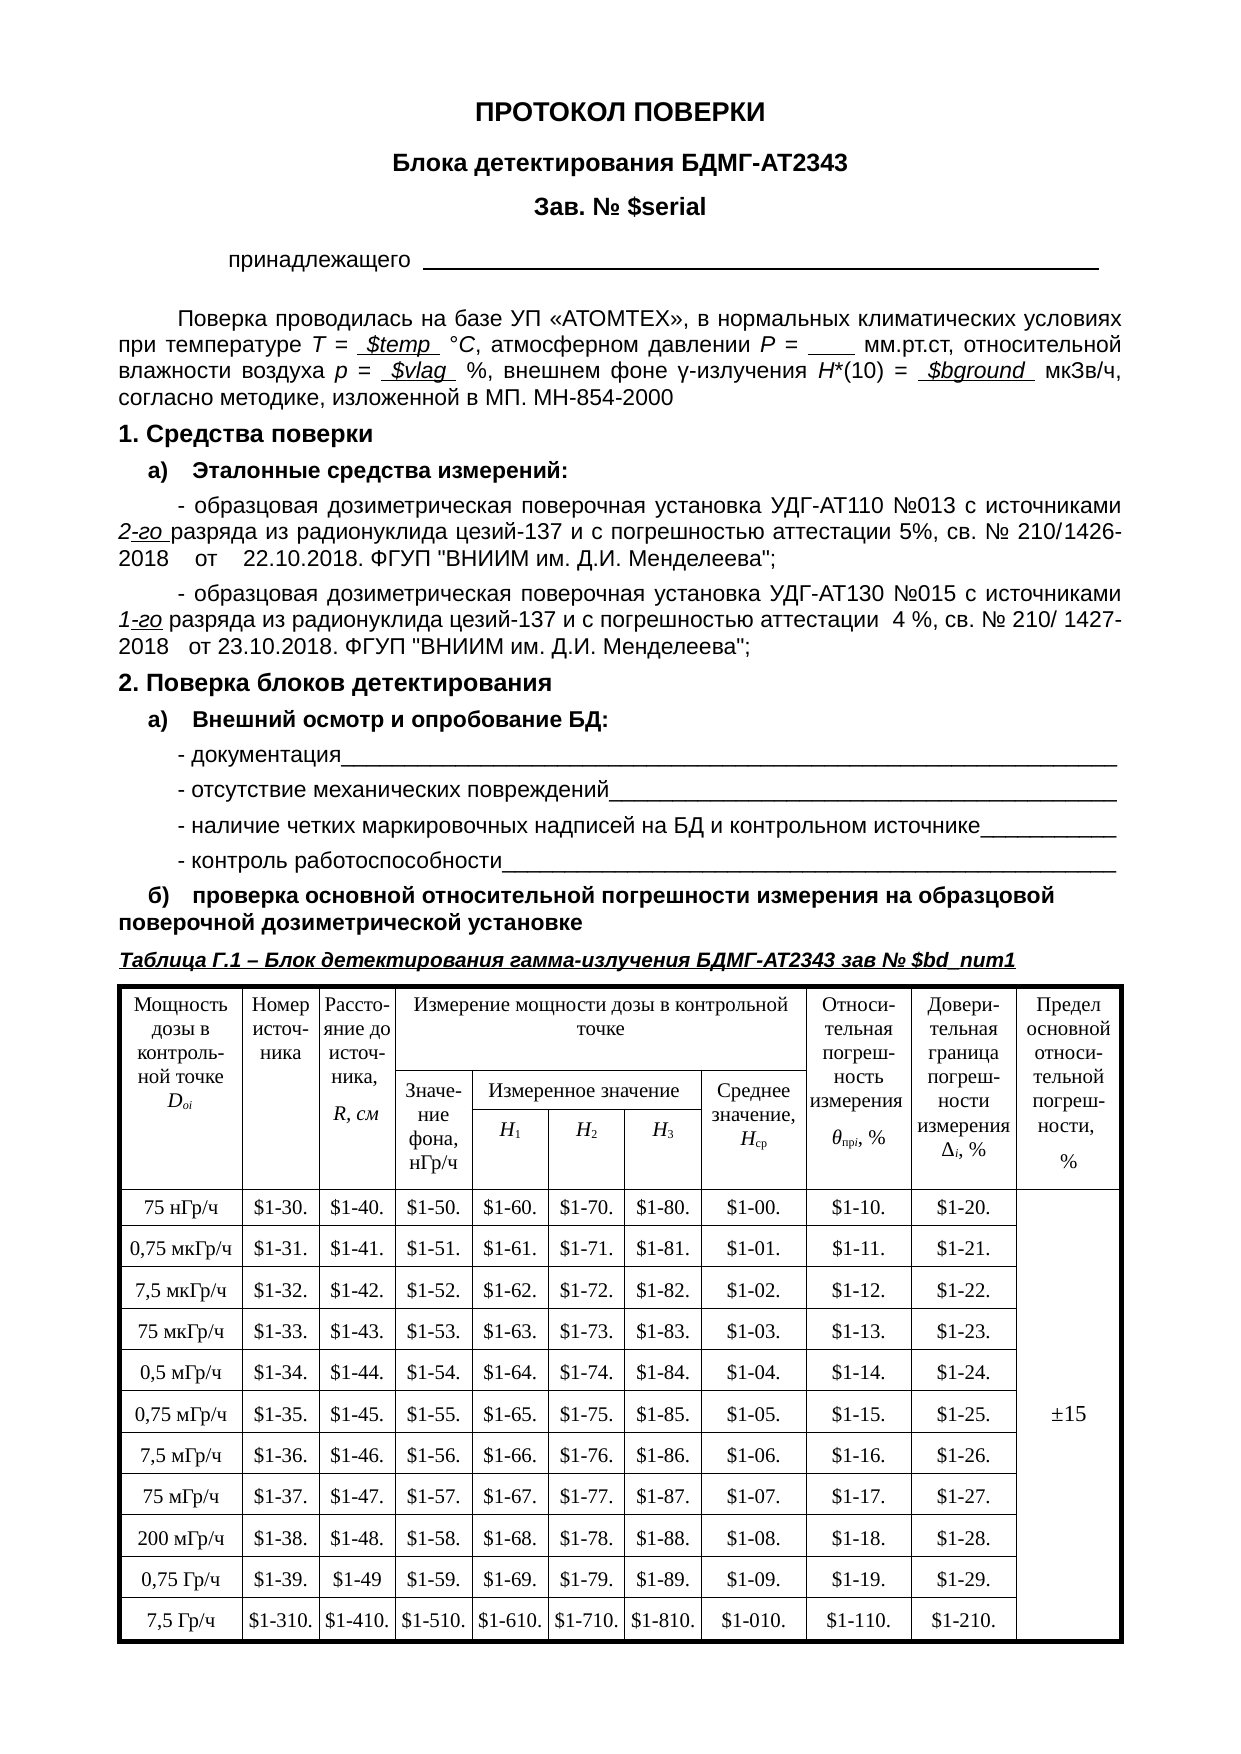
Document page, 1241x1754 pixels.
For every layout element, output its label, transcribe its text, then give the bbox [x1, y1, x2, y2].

text Поверка проводилась на базе УП «АТОМТЕХ», в нормальных климатических условиях при температуре Т = $temp °С, атмосферном давлении Р = мм.рт.ст, относительной влажности воздуха р = $vlag %, внешнем фоне γ-излучения H*(10) = $bground мкЗв/ч, согласно методике, изложенной в МП. МН-854-2000 [118, 304, 1122, 410]
table_cell $1-01. [702, 1226, 806, 1266]
table_cell $1-810. [625, 1598, 701, 1638]
table_cell $1-33. [243, 1309, 319, 1349]
table_cell $1-310. [243, 1598, 319, 1638]
table_cell $1-26. [912, 1433, 1016, 1473]
table_cell $1-87. [625, 1474, 701, 1514]
table_cell $1-68. [473, 1515, 548, 1556]
table_cell $1-45. [320, 1391, 395, 1432]
text - образцовая дозиметрическая поверочная установка УДГ-АТ110 №013 с источниками 2-го разряда из радионуклида цезий-137 и с погрешностью аттестации 5%, св. № 210/1426-2018 от 22.10.2018. ФГУП "ВНИИМ им. Д.И. Менделеева"; [118, 492, 1122, 571]
table_cell $1-89. [625, 1557, 701, 1597]
table_cell $1-74. [549, 1350, 624, 1390]
table_cell $1-46. [320, 1433, 395, 1473]
table_cell $1-75. [549, 1391, 624, 1432]
table_cell $1-02. [702, 1267, 806, 1308]
table_cell $1-65. [473, 1391, 548, 1432]
table_cell $1-71. [549, 1226, 624, 1266]
table_cell $1-53. [396, 1309, 472, 1349]
table_cell 7,5 Гр/ч [122, 1598, 242, 1638]
text 2. Поверка блоков детектирования [118, 668, 1122, 697]
table_cell $1-20. [912, 1190, 1016, 1225]
table_cell Значе-ние фона, нГр/ч [396, 1071, 472, 1189]
table_cell $1-73. [549, 1309, 624, 1349]
table_cell $1-07. [702, 1474, 806, 1514]
table_cell $1-41. [320, 1226, 395, 1266]
table_cell $1-51. [396, 1226, 472, 1266]
table_cell $1-08. [702, 1515, 806, 1556]
table_cell $1-70. [549, 1190, 624, 1225]
table_cell $1-04. [702, 1350, 806, 1390]
table_cell $1-82. [625, 1267, 701, 1308]
table_cell 0,75 мГр/ч [122, 1391, 242, 1432]
table_cell Предел основной относи-тельной погреш-ности, % [1017, 989, 1119, 1189]
table_cell $1-67. [473, 1474, 548, 1514]
text - отсутствие механических повреждений [118, 776, 1122, 803]
table_cell $1-48. [320, 1515, 395, 1556]
text Зав. № $serial [118, 191, 1122, 220]
table_cell ±15 [1017, 1190, 1119, 1638]
table_cell $1-32. [243, 1267, 319, 1308]
table_cell $1-15. [807, 1391, 911, 1432]
table_cell Измерение мощности дозы в контрольной точке [396, 989, 806, 1069]
table_cell $1-510. [396, 1598, 472, 1638]
table_cell $1-30. [243, 1190, 319, 1225]
table_cell 7,5 мкГр/ч [122, 1267, 242, 1308]
table_cell $1-55. [396, 1391, 472, 1432]
table_cell $1-88. [625, 1515, 701, 1556]
table_cell $1-62. [473, 1267, 548, 1308]
text б) проверка основной относительной погрешности измерения на образцовой поверочной дозиметрической установке [118, 882, 1122, 935]
table_cell 200 мГр/ч [122, 1515, 242, 1556]
table_cell $1-66. [473, 1433, 548, 1473]
table_cell H3 [625, 1110, 701, 1189]
table_cell $1-410. [320, 1598, 395, 1638]
table_cell $1-29. [912, 1557, 1016, 1597]
table_cell $1-39. [243, 1557, 319, 1597]
table_cell $1-24. [912, 1350, 1016, 1390]
table_cell $1-43. [320, 1309, 395, 1349]
table_cell $1-00. [702, 1190, 806, 1225]
table_cell 75 нГр/ч [122, 1190, 242, 1225]
table_cell $1-25. [912, 1391, 1016, 1432]
table_cell $1-05. [702, 1391, 806, 1432]
table_cell $1-40. [320, 1190, 395, 1225]
table_cell $1-27. [912, 1474, 1016, 1514]
table_cell $1-59. [396, 1557, 472, 1597]
table_cell $1-16. [807, 1433, 911, 1473]
table_cell $1-60. [473, 1190, 548, 1225]
table_cell $1-12. [807, 1267, 911, 1308]
table_cell 75 мкГр/ч [122, 1309, 242, 1349]
table_cell Рассто-яние до источ-ника, R, см [320, 989, 395, 1189]
table_cell $1-69. [473, 1557, 548, 1597]
table_cell $1-22. [912, 1267, 1016, 1308]
text 1. Средства поверки [118, 419, 1122, 448]
table_cell Относи-тельная погреш-ность измерения θпрi, % [807, 989, 911, 1189]
text а) Эталонные средства измерений: [118, 457, 1122, 483]
table_cell H2 [549, 1110, 624, 1189]
table_cell $1-18. [807, 1515, 911, 1556]
table_cell $1-83. [625, 1309, 701, 1349]
table_cell Номер источ-ника [243, 989, 319, 1189]
table_cell $1-84. [625, 1350, 701, 1390]
table_cell $1-13. [807, 1309, 911, 1349]
table_cell H1 [473, 1110, 548, 1189]
table_cell $1-19. [807, 1557, 911, 1597]
table_cell $1-210. [912, 1598, 1016, 1638]
table_cell $1-79. [549, 1557, 624, 1597]
table_cell $1-37. [243, 1474, 319, 1514]
table_cell $1-78. [549, 1515, 624, 1556]
table_cell $1-56. [396, 1433, 472, 1473]
table_cell $1-80. [625, 1190, 701, 1225]
table_cell $1-86. [625, 1433, 701, 1473]
table_cell Измеренное значение [473, 1071, 701, 1109]
table_cell $1-610. [473, 1598, 548, 1638]
table_cell $1-47. [320, 1474, 395, 1514]
table_cell $1-63. [473, 1309, 548, 1349]
table_cell $1-110. [807, 1598, 911, 1638]
table_cell $1-54. [396, 1350, 472, 1390]
table_cell 0,75 Гр/ч [122, 1557, 242, 1597]
table_cell $1-81. [625, 1226, 701, 1266]
table_cell Мощность дозы в контроль-ной точке Doi [122, 989, 242, 1189]
text Блока детектирования БДМГ-АТ2343 [118, 148, 1122, 177]
table_cell $1-72. [549, 1267, 624, 1308]
table_cell $1-31. [243, 1226, 319, 1266]
table_cell Довери-тельная граница погреш-ности измерения Δi, % [912, 989, 1016, 1189]
text а) Внешний осмотр и опробование БД: [118, 706, 1122, 732]
table_cell $1-10. [807, 1190, 911, 1225]
text - документация [118, 741, 1122, 767]
table_cell 75 мГр/ч [122, 1474, 242, 1514]
table_header Таблица Г.1 – Блок детектирования гамма-излучения БДМГ-АТ2343 зав № $bd_num1 [119, 935, 1121, 984]
table_cell $1-52. [396, 1267, 472, 1308]
text - образцовая дозиметрическая поверочная установка УДГ-АТ130 №015 с источниками 1-го разряда из радионуклида цезий-137 и с погрешностью аттестации 4 %, св. № 210/ 1427-2018 от 23.10.2018. ФГУП "ВНИИМ им. Д.И. Менделеева"; [118, 580, 1122, 659]
table_cell $1-11. [807, 1226, 911, 1266]
table_cell $1-76. [549, 1433, 624, 1473]
table_cell $1-85. [625, 1391, 701, 1432]
table_cell 0,5 мГр/ч [122, 1350, 242, 1390]
table_cell $1-03. [702, 1309, 806, 1349]
table_cell $1-35. [243, 1391, 319, 1432]
table_cell $1-23. [912, 1309, 1016, 1349]
table_cell $1-010. [702, 1598, 806, 1638]
table_cell $1-50. [396, 1190, 472, 1225]
table_cell 7,5 мГр/ч [122, 1433, 242, 1473]
table_cell $1-14. [807, 1350, 911, 1390]
text Измерипринадлежащего . . [118, 243, 1122, 272]
table_cell $1-28. [912, 1515, 1016, 1556]
table_cell $1-58. [396, 1515, 472, 1556]
text - контроль работоспособности [118, 847, 1122, 873]
table_cell $1-57. [396, 1474, 472, 1514]
table_cell $1-34. [243, 1350, 319, 1390]
text ПРОТОКОЛ ПОВЕРКИ [118, 96, 1122, 127]
table_cell Среднее значение, Hср [702, 1071, 806, 1189]
table_cell $1-38. [243, 1515, 319, 1556]
table_cell $1-61. [473, 1226, 548, 1266]
table_cell $1-44. [320, 1350, 395, 1390]
text - наличие четких маркировочных надписей на БД и контрольном источнике [118, 812, 1122, 838]
table_cell $1-06. [702, 1433, 806, 1473]
table_cell 0,75 мкГр/ч [122, 1226, 242, 1266]
table_cell $1-49 [320, 1557, 395, 1597]
table_cell $1-09. [702, 1557, 806, 1597]
table_cell $1-42. [320, 1267, 395, 1308]
table_cell $1-64. [473, 1350, 548, 1390]
table_cell $1-710. [549, 1598, 624, 1638]
table_cell $1-21. [912, 1226, 1016, 1266]
table_cell $1-77. [549, 1474, 624, 1514]
table_cell $1-17. [807, 1474, 911, 1514]
table_cell $1-36. [243, 1433, 319, 1473]
